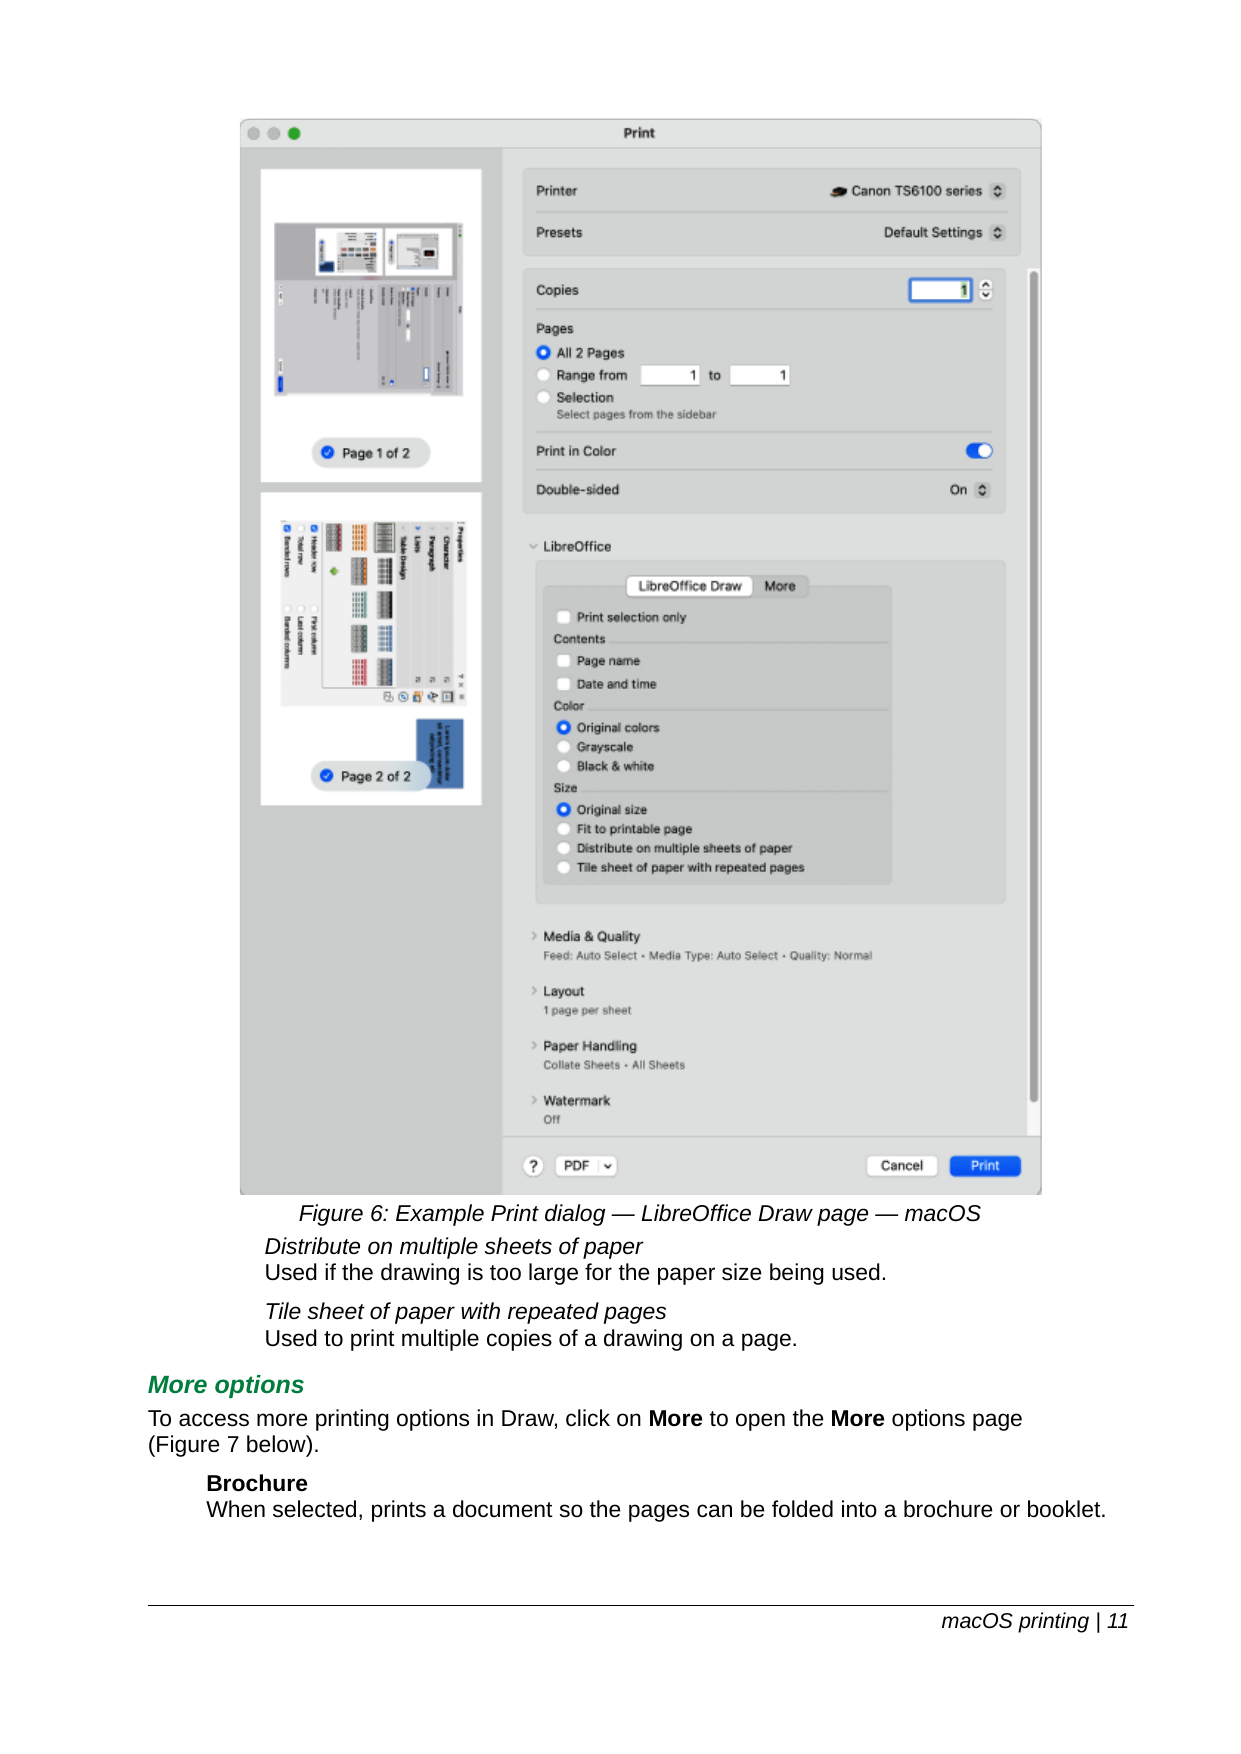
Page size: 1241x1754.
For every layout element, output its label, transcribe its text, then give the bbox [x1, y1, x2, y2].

text Brochure [206, 1470, 1134, 1496]
text Used to print multiple copies of a drawing on a page. [264, 1324, 1134, 1351]
text Figure 6: Example Print dialog — LibreOffice Draw page — macOS [240, 1200, 1042, 1227]
picture [239, 118, 1042, 1195]
subtitle More options [148, 1370, 1134, 1398]
text To access more printing options in Draw, click on More to open the More options page (Figure 7 below). [148, 1405, 1134, 1457]
text Distribute on multiple sheets of paper [264, 1233, 1134, 1259]
text When selected, prints a document so the pages can be folded into a brochure or booklet. [206, 1496, 1134, 1523]
text Used if the drawing is too large for the paper size being used. [264, 1259, 1134, 1286]
text Tile sheet of paper with repeated pages [264, 1298, 1134, 1324]
